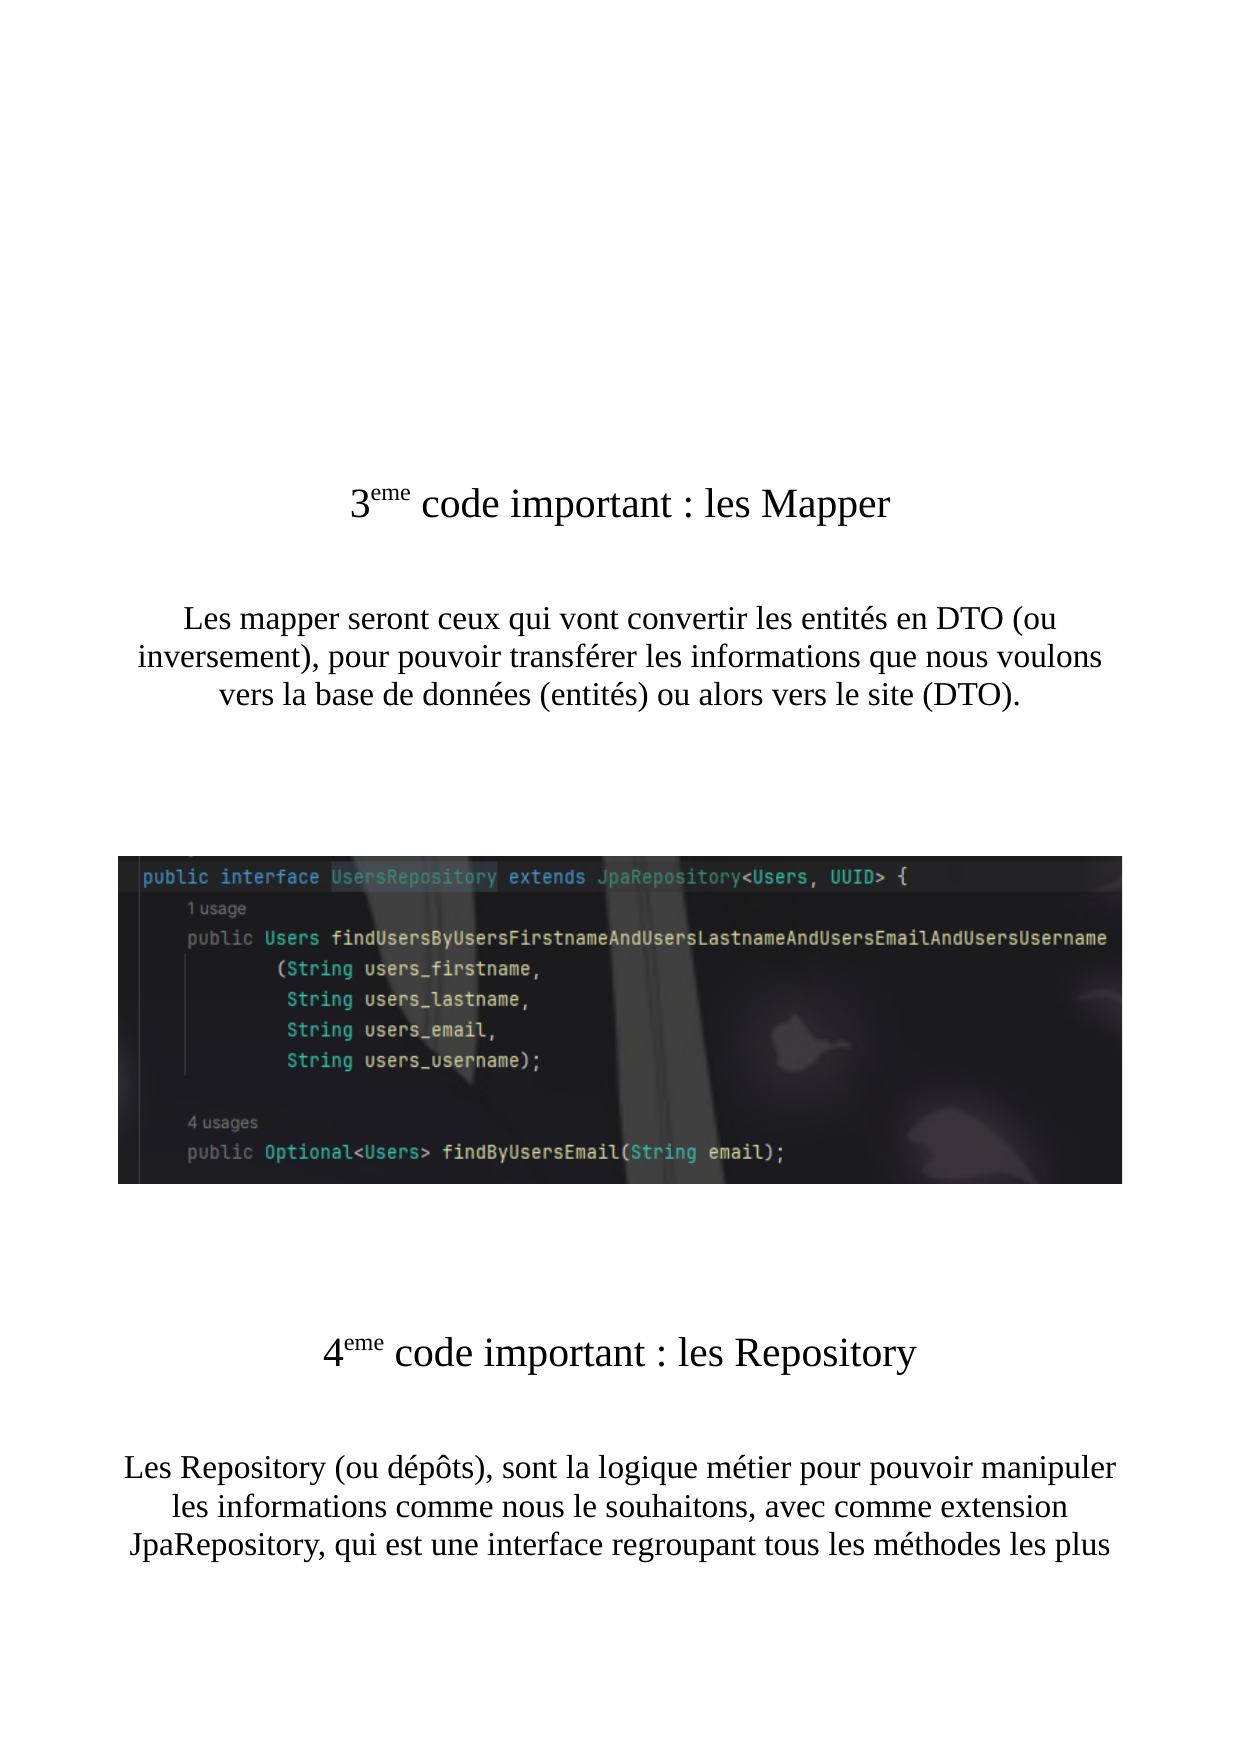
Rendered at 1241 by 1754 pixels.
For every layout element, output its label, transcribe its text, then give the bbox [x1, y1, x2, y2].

text 3eme code important : les Mapper [118, 478, 1122, 526]
text Les Repository (ou dépôts), sont la logique métier pour pouvoir manipuler les informations comme nous le souhaitons, avec comme extension JpaRepository, qui est une interface regroupant tous les méthodes les plus [118, 1447, 1122, 1562]
text 4eme code important : les Repository [118, 1328, 1122, 1376]
text Les mapper seront ceux qui vont convertir les entités en DTO (ou inversement), pour pouvoir transférer les informations que nous voulons vers la base de données (entités) ou alors vers le site (DTO). [118, 598, 1122, 713]
picture [118, 856, 1123, 1184]
